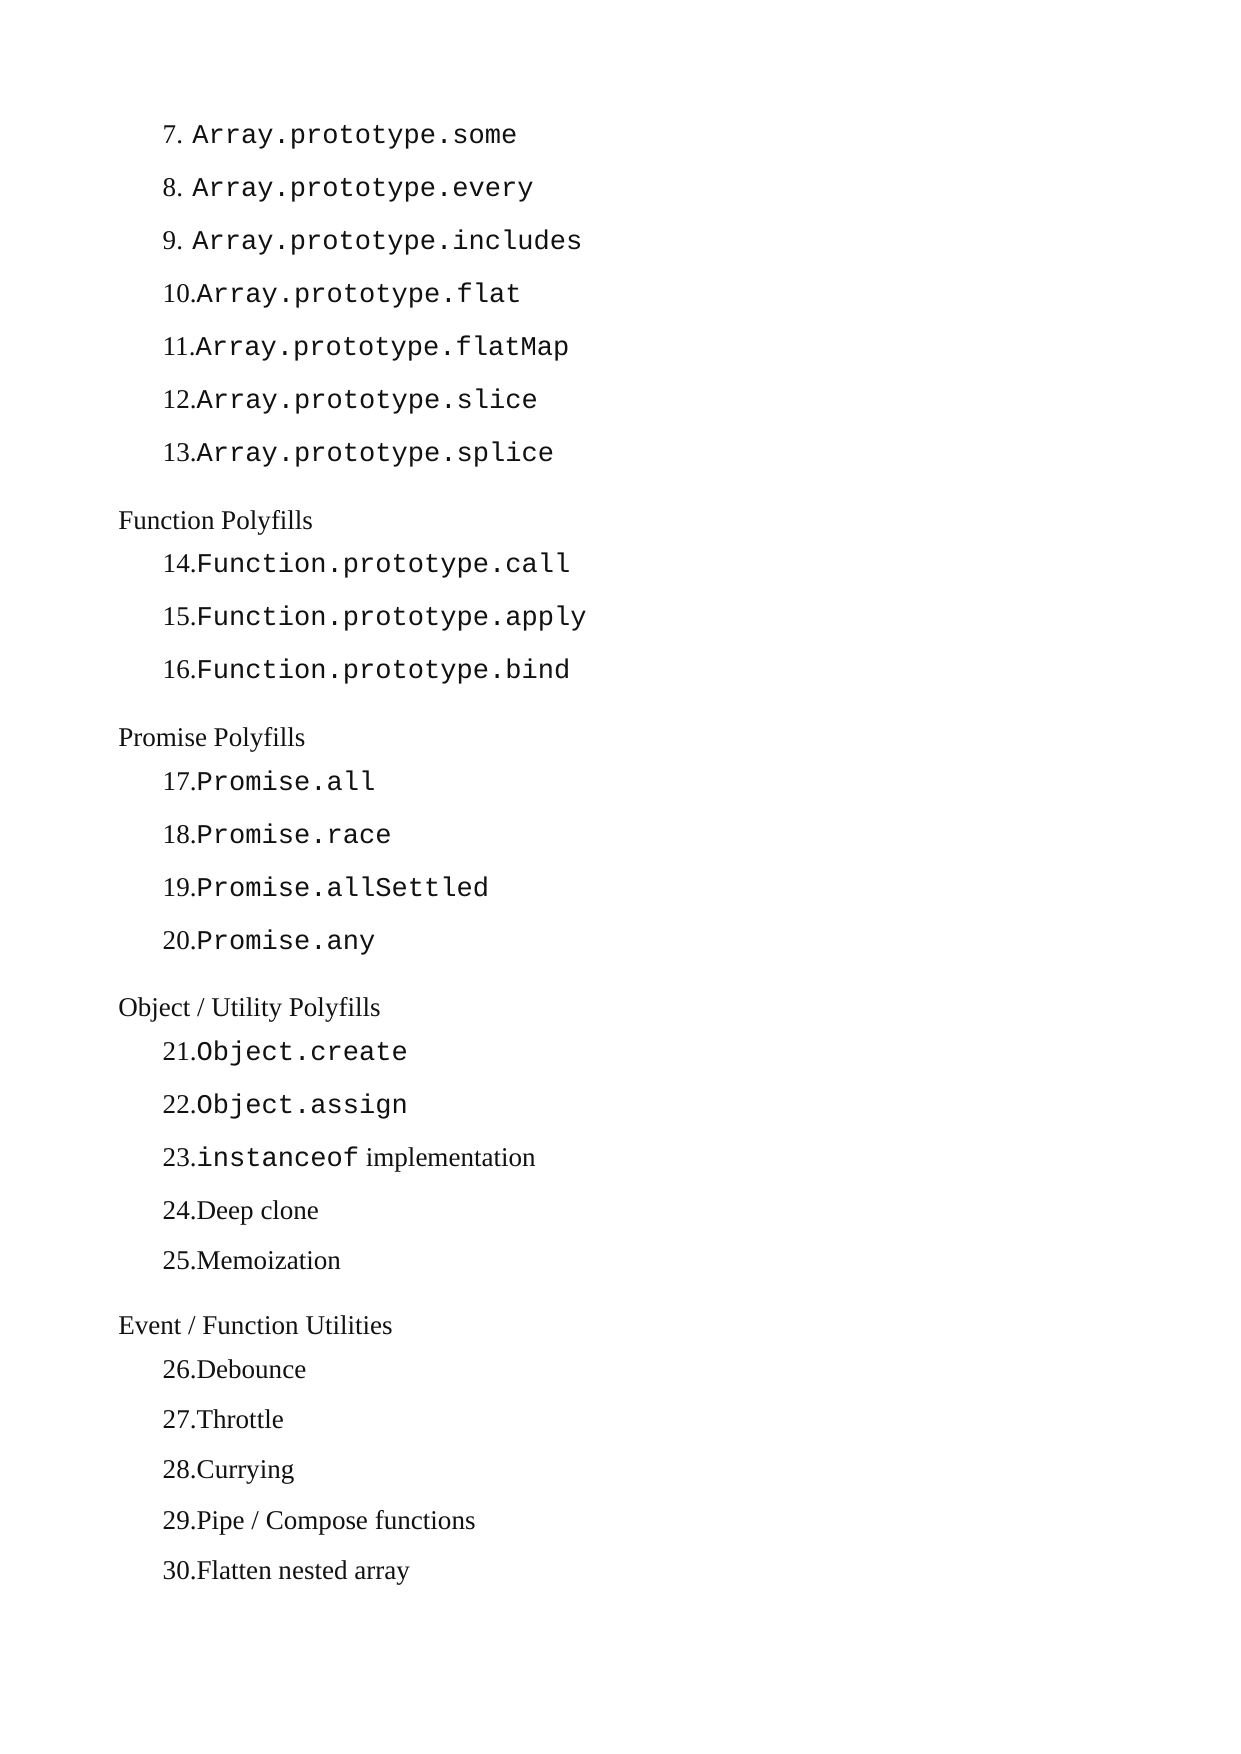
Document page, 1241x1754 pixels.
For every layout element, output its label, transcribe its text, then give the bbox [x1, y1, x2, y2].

list Promise.allSettled [162, 871, 1122, 904]
subtitle Promise Polyfills [118, 721, 1122, 752]
list Memoization [162, 1244, 1122, 1276]
list Object.create [162, 1035, 1122, 1068]
list Throttle [162, 1403, 1122, 1434]
subtitle Function Polyfills [118, 504, 1122, 535]
list Array.prototype.slice [162, 383, 1122, 417]
list Function.prototype.apply [162, 601, 1122, 634]
list Object.assign [162, 1088, 1122, 1122]
list Flatten nested array [162, 1554, 1122, 1585]
list Debounce [162, 1353, 1122, 1384]
list Function.prototype.call [162, 547, 1122, 581]
list Array.prototype.includes [162, 224, 1122, 258]
list Function.prototype.bind [162, 653, 1122, 687]
list Array.prototype.some [162, 118, 1122, 152]
list Promise.any [162, 924, 1122, 957]
subtitle Event / Function Utilities [118, 1309, 1122, 1341]
subtitle Object / Utility Polyfills [118, 991, 1122, 1023]
list Array.prototype.flat [162, 277, 1122, 311]
list Array.prototype.splice [162, 436, 1122, 470]
list Array.prototype.flatMap [162, 330, 1122, 364]
list Pipe / Compose functions [162, 1504, 1122, 1535]
list Deep clone [162, 1194, 1122, 1225]
list Promise.race [162, 818, 1122, 851]
list Array.prototype.every [162, 171, 1122, 204]
list Currying [162, 1454, 1122, 1485]
list instanceof implementation [162, 1141, 1122, 1174]
list Promise.all [162, 765, 1122, 798]
